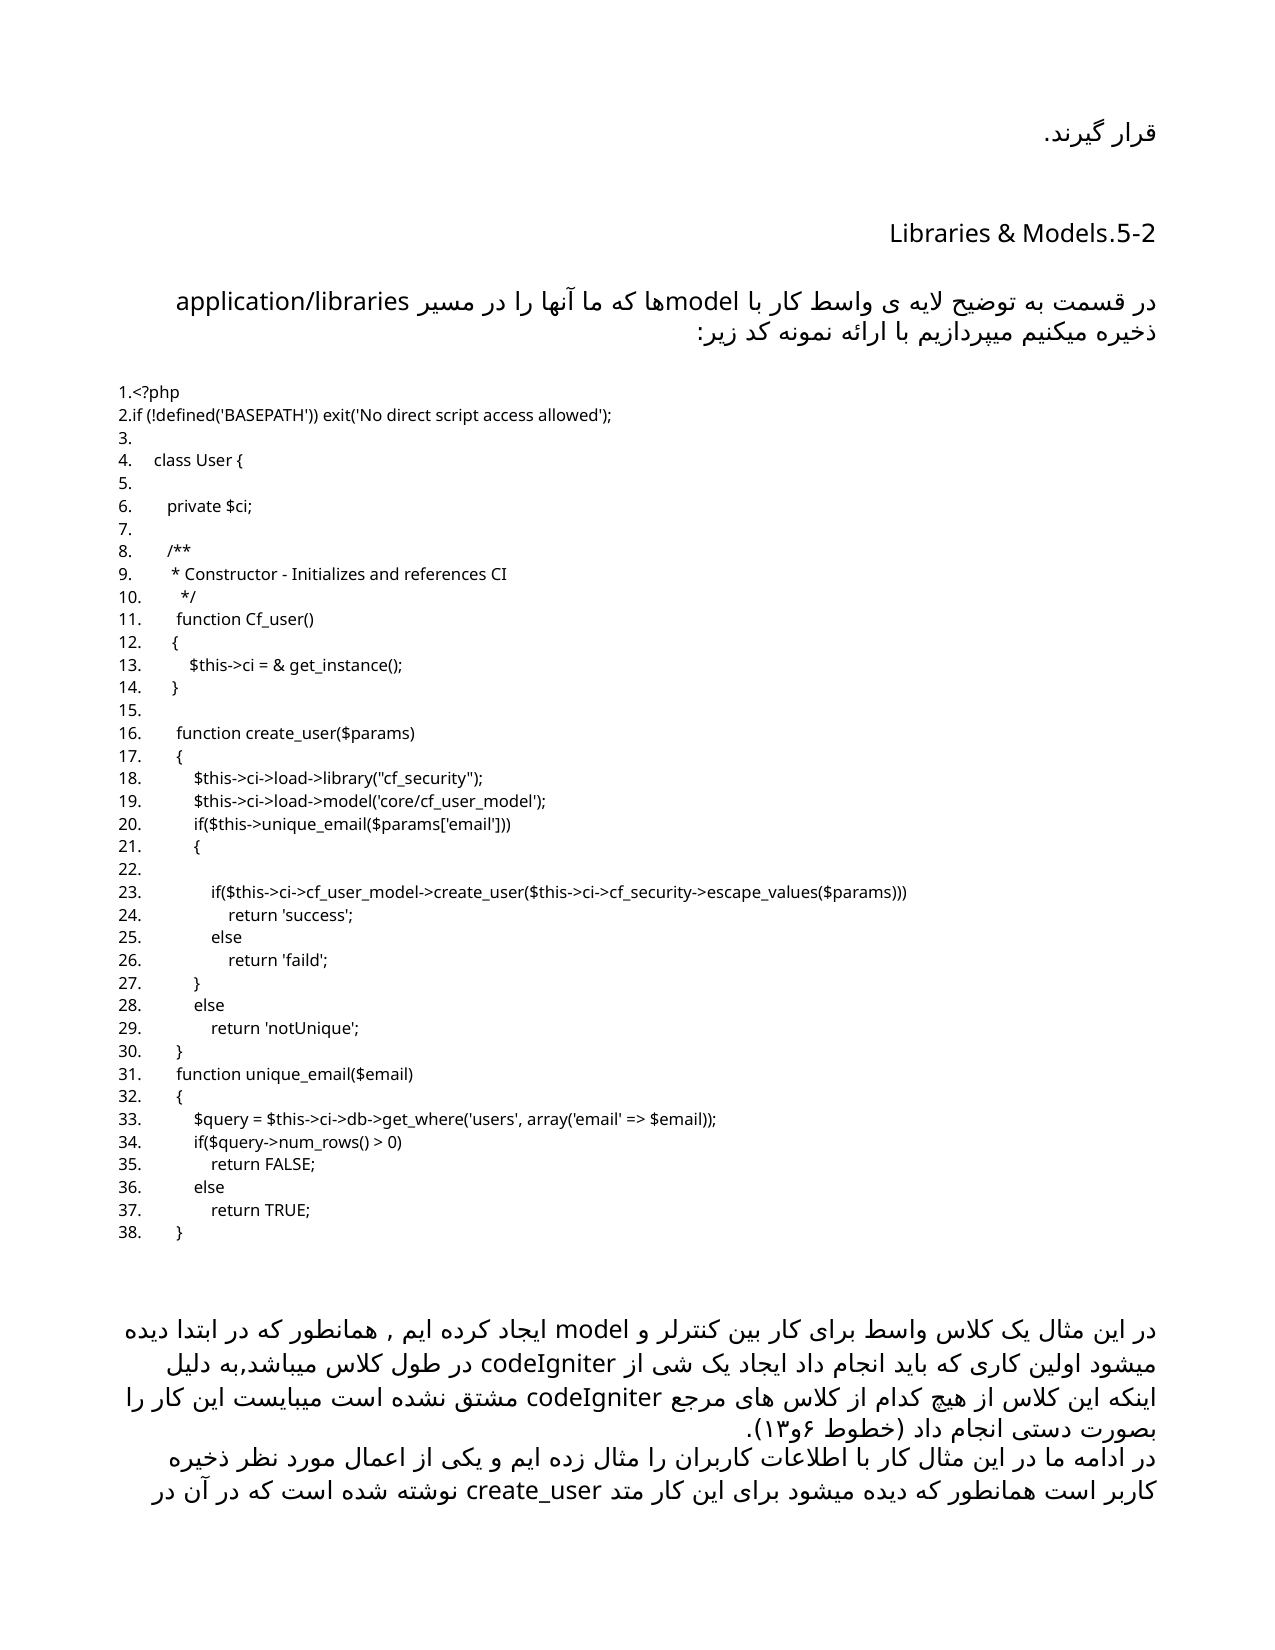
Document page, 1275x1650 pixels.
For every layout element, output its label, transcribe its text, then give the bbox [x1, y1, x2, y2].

text 13. $this->ci = & get_instance(); [118, 653, 1157, 676]
text 22. [118, 858, 1157, 880]
text 5. [118, 472, 1157, 494]
text 29. return 'notUnique'; [118, 1017, 1157, 1039]
text 23. if($this->ci->cf_user_model->create_user($this->ci->cf_security->escape_values($params))) [118, 880, 1157, 903]
text 15. [118, 699, 1157, 721]
text 17. { [118, 744, 1157, 767]
text نکته: یکسری کنترلرهای هسته در مسیر /system/application/controllers/core که نباید تغییر داده شوند و کنترلرهای هر پروژه باید در مسیر اصلی خود یعنیsystem/application/controllers قرار گیرند. [118, 118, 1157, 147]
text 9. * Constructor - Initializes and references CI [118, 562, 1157, 585]
text 35. return FALSE; [118, 1153, 1157, 1176]
text 7. [118, 517, 1157, 540]
text 26. return 'faild'; [118, 948, 1157, 971]
text 4. class User { [118, 449, 1157, 472]
text 21. { [118, 835, 1157, 858]
text 32. { [118, 1085, 1157, 1107]
text 36. else [118, 1176, 1157, 1198]
text در ادامه ما در این مثال کار با اطلاعات کاربران را مثال زده ایم و یکی از اعمال مورد نظر ذخیره کاربر است همانطور که دیده میشود برای این کار متد create_user نوشته شده است که در آن در ابتدا model کار با اطلاعات کاربران که بر فرض مدلی به نام user_model میباشد فرا خوانده شده است , در ادامه متد داخلی unique_email فراخوانده شده است که در صورت یکتا بودن ایمیل کاربر [118, 1443, 1157, 1506]
text 1.<?php [118, 381, 1157, 403]
text در این مثال یک کلاس واسط برای کار بین کنترلر و model ایجاد کرده ایم , همانطور که در ابتدا دیده میشود اولین کاری که باید انجام داد ایجاد یک شی از codeIgniter در طول کلاس میباشد,به دلیل اینکه این کلاس از هیچ کدام از کلاس های مرجع codeIgniter مشتق نشده است میبایست این کار را بصورت دستی انجام داد (خطوط ۶و۱۳). [118, 1312, 1157, 1443]
text 27. } [118, 971, 1157, 994]
text 8. /** [118, 540, 1157, 562]
text 6. private $ci; [118, 494, 1157, 517]
text 14. } [118, 676, 1157, 699]
text 31. function unique_email($email) [118, 1062, 1157, 1085]
text 16. function create_user($params) [118, 721, 1157, 744]
text در قسمت به توضیح لایه ی واسط کار با modelها که ما آنها را در مسیر application/libraries ذخیره میکنیم میپردازیم با ارائه نمونه کد زیر: [118, 283, 1157, 347]
text 10. */ [118, 585, 1157, 608]
text 37. return TRUE; [118, 1198, 1157, 1221]
text 20. if($this->unique_email($params['email'])) [118, 812, 1157, 835]
text 38. } [118, 1221, 1157, 1244]
text 12. { [118, 631, 1157, 653]
text 5-2.Libraries & Models [118, 215, 1157, 249]
text 2.if (!defined('BASEPATH')) exit('No direct script access allowed'); [118, 403, 1157, 426]
text 19. $this->ci->load->model('core/cf_user_model'); [118, 789, 1157, 812]
text 34. if($query->num_rows() > 0) [118, 1130, 1157, 1153]
text 30. } [118, 1039, 1157, 1062]
text 11. function Cf_user() [118, 608, 1157, 631]
text 28. else [118, 994, 1157, 1017]
text 33. $query = $this->ci->db->get_where('users', array('email' => $email)); [118, 1107, 1157, 1130]
text 25. else [118, 926, 1157, 948]
text 18. $this->ci->load->library("cf_security"); [118, 767, 1157, 789]
text 3. [118, 426, 1157, 449]
text 24. return 'success'; [118, 903, 1157, 926]
